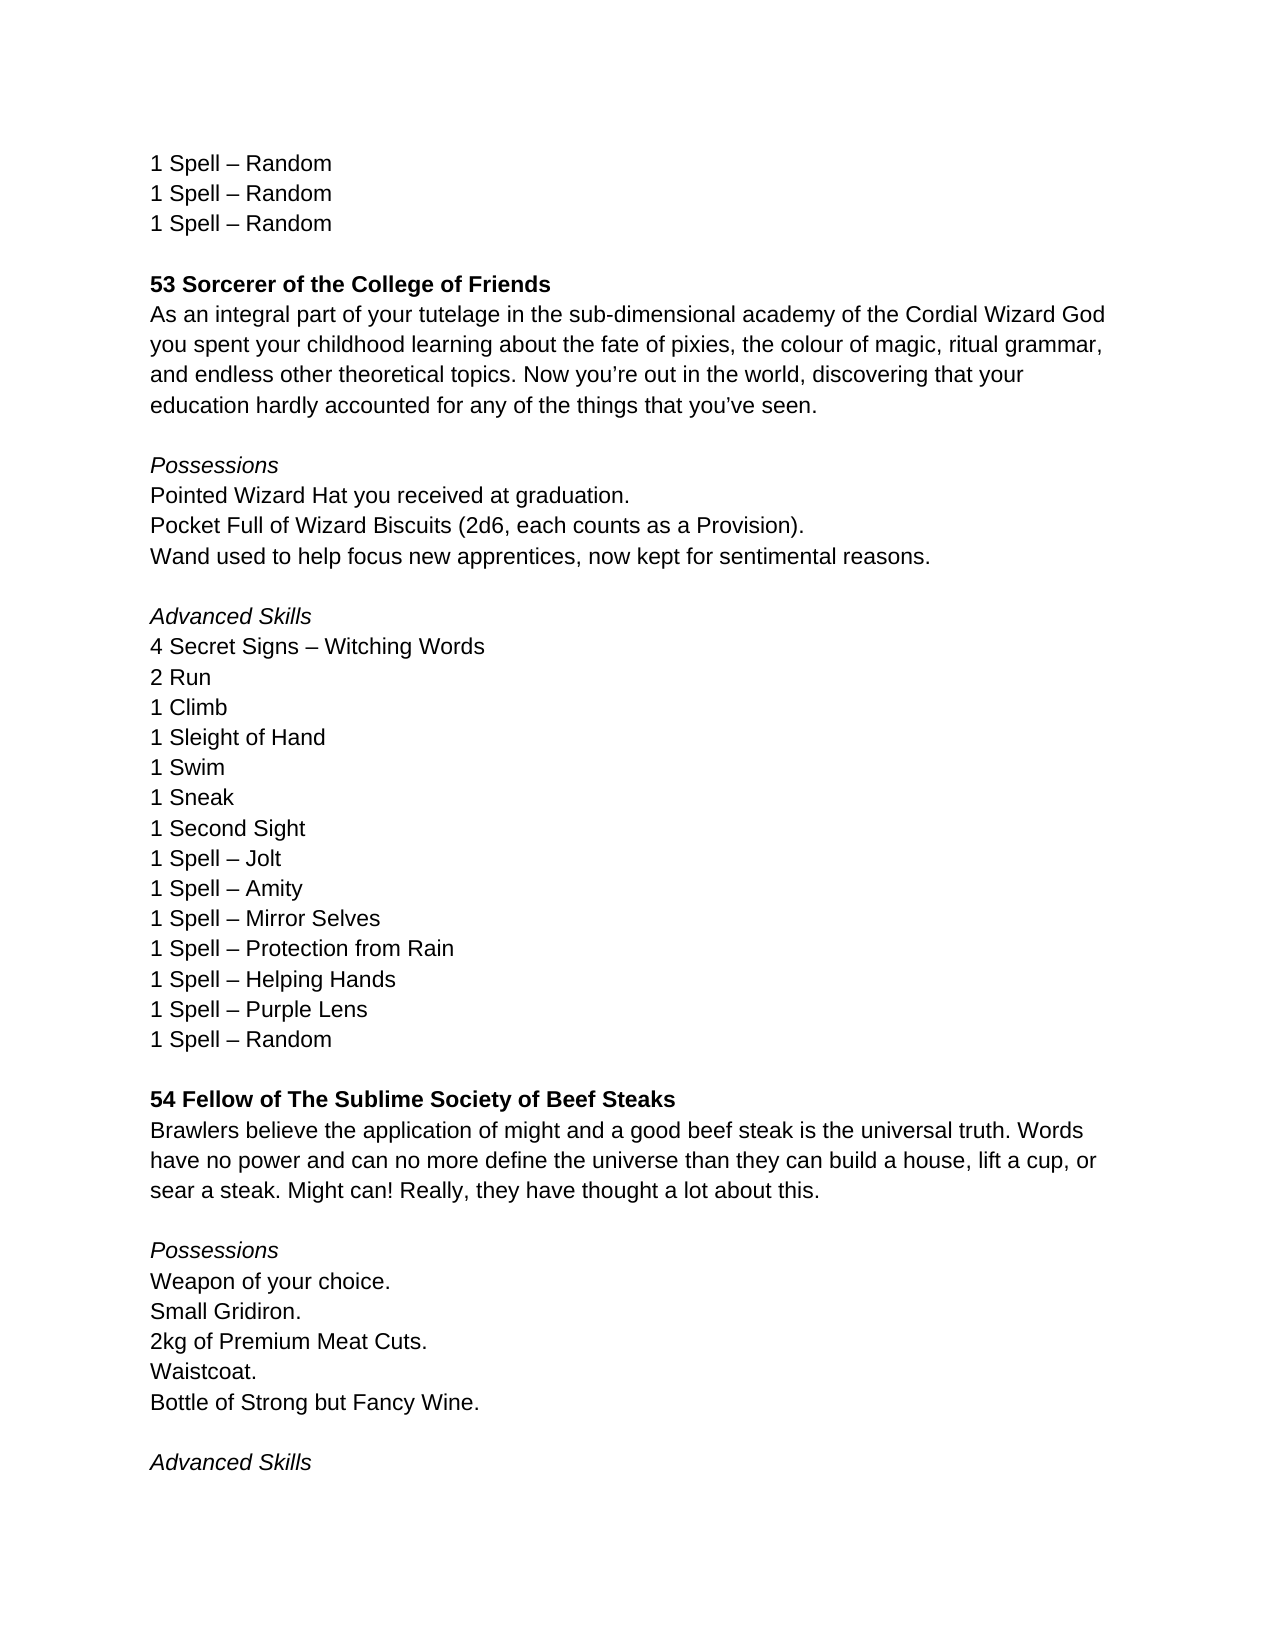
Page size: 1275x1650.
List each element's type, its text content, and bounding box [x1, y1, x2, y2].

text 1 Swim [150, 754, 1125, 781]
text education hardly accounted for any of the things that you’ve seen. [150, 392, 1125, 418]
text 53 Sorcerer of the College of Friends [150, 271, 1125, 297]
text 1 Spell – Purple Lens [150, 996, 1125, 1022]
text Advanced Skills [150, 1449, 1125, 1475]
text Possessions [150, 1237, 1125, 1264]
text 1 Spell – Jolt [150, 845, 1125, 871]
text 1 Spell – Random [150, 150, 1125, 176]
text 54 Fellow of The Sublime Society of Beef Steaks [150, 1086, 1125, 1113]
text 1 Second Sight [150, 814, 1125, 841]
text 1 Spell – Random [150, 180, 1125, 207]
text 2kg of Premium Meat Cuts. [150, 1328, 1125, 1354]
text As an integral part of your tutelage in the sub-dimensional academy of the Cordial Wizard God you spent your childhood learning about the fate of pixies, the colour of magic, ritual grammar, and endless other theoretical topics. Now you’re out in the world, discovering that your [150, 301, 1125, 388]
text 1 Sleight of Hand [150, 724, 1125, 750]
text Advanced Skills [150, 603, 1125, 629]
text 1 Climb [150, 694, 1125, 720]
text 1 Spell – Helping Hands [150, 966, 1125, 992]
text Bottle of Strong but Fancy Wine. [150, 1388, 1125, 1415]
text 1 Spell – Random [150, 1026, 1125, 1052]
text Brawlers believe the application of might and a good beef steak is the universal truth. Words have no power and can no more define the universe than they can build a house, lift a cup, or sear a steak. Might can! Really, they have thought a lot about this. [150, 1117, 1125, 1203]
text Pocket Full of Wizard Biscuits (2d6, each counts as a Provision). [150, 512, 1125, 539]
text 1 Sneak [150, 784, 1125, 811]
text Pointed Wizard Hat you received at graduation. [150, 482, 1125, 509]
text 1 Spell – Protection from Rain [150, 935, 1125, 962]
text Small Gridiron. [150, 1298, 1125, 1324]
text Waistcoat. [150, 1358, 1125, 1385]
text 2 Run [150, 663, 1125, 690]
text Possessions [150, 452, 1125, 478]
text 4 Secret Signs – Witching Words [150, 633, 1125, 660]
text Wand used to help focus new apprentices, now kept for sentimental reasons. [150, 543, 1125, 569]
text 1 Spell – Random [150, 210, 1125, 237]
text 1 Spell – Amity [150, 875, 1125, 901]
text 1 Spell – Mirror Selves [150, 905, 1125, 932]
text Weapon of your choice. [150, 1268, 1125, 1294]
